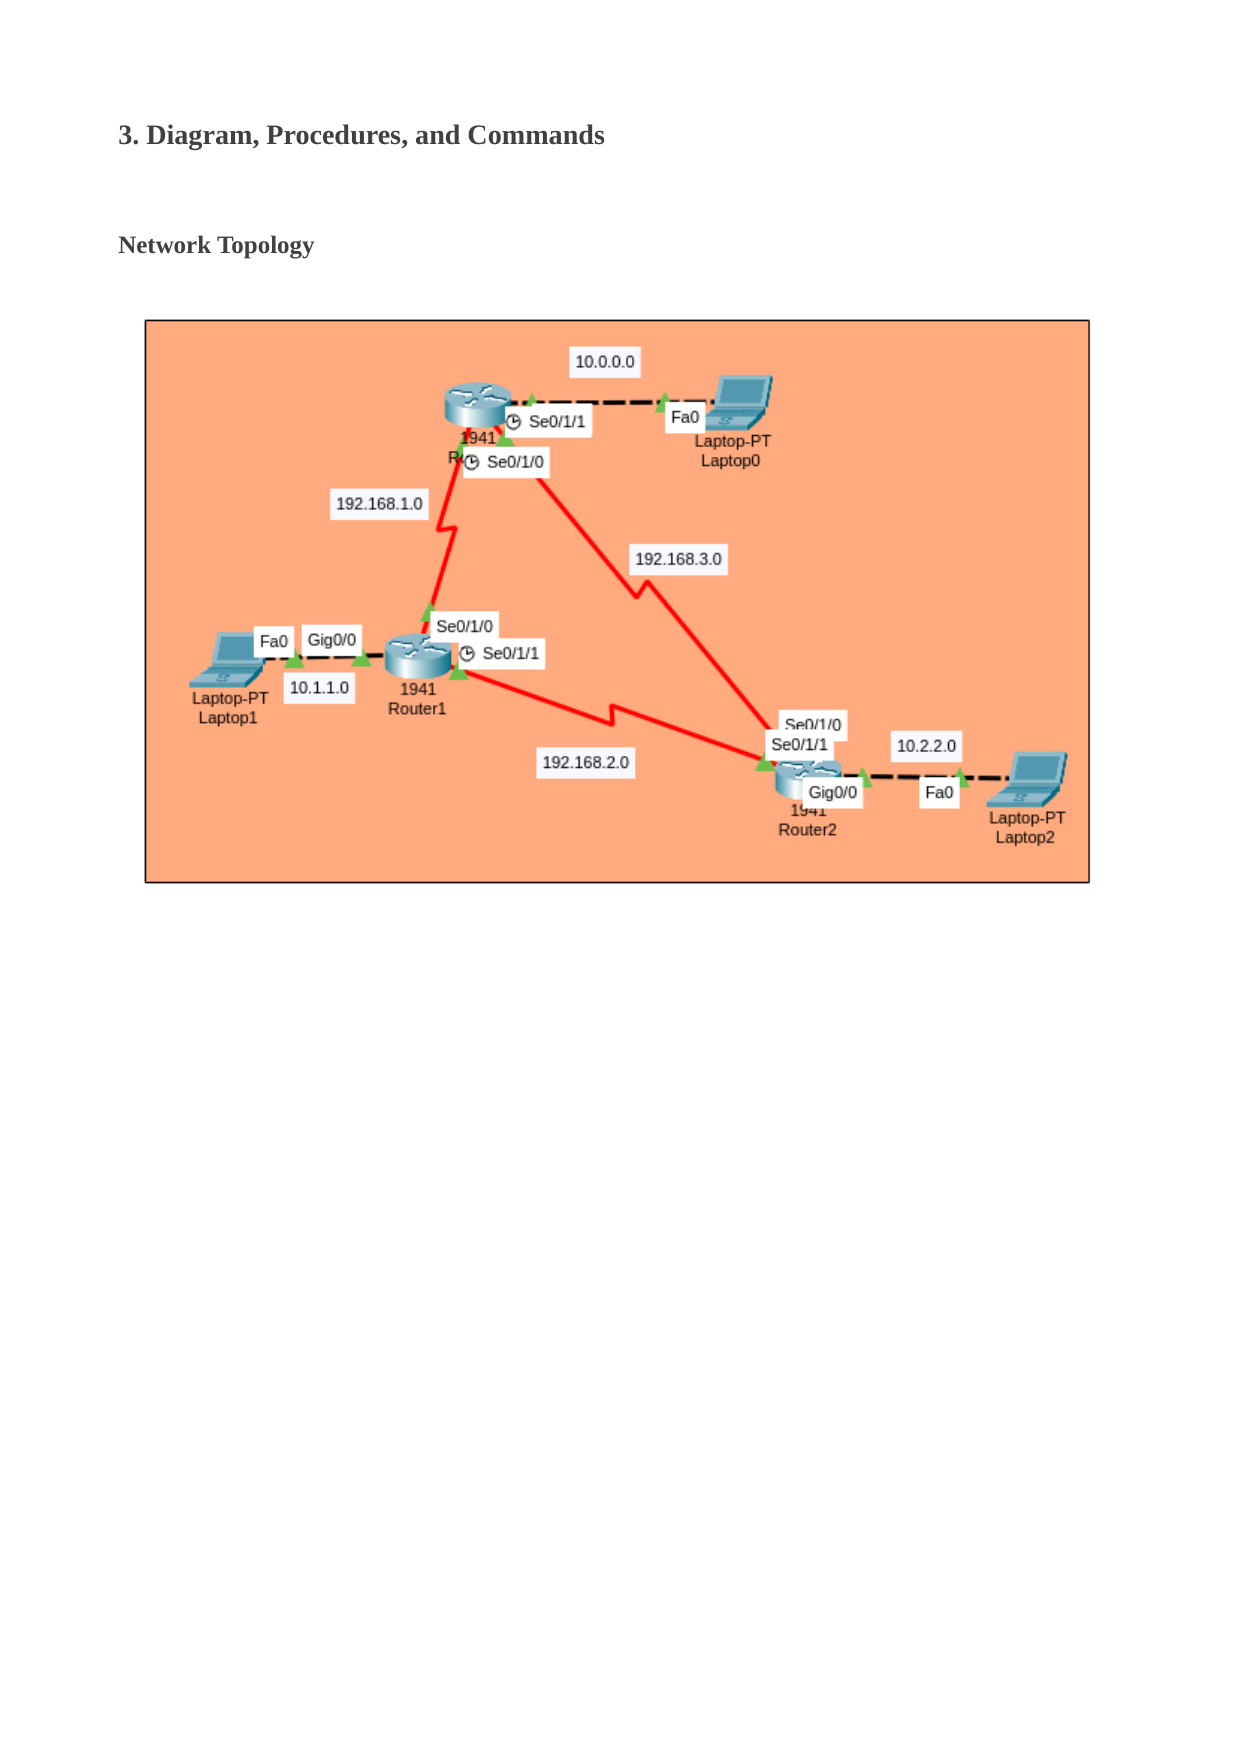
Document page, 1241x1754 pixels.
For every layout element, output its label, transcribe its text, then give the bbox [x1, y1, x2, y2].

subtitle 3. Diagram, Procedures, and Commands [118, 118, 1122, 151]
picture [118, 299, 1123, 903]
subtitle Network Topology [118, 215, 1122, 259]
